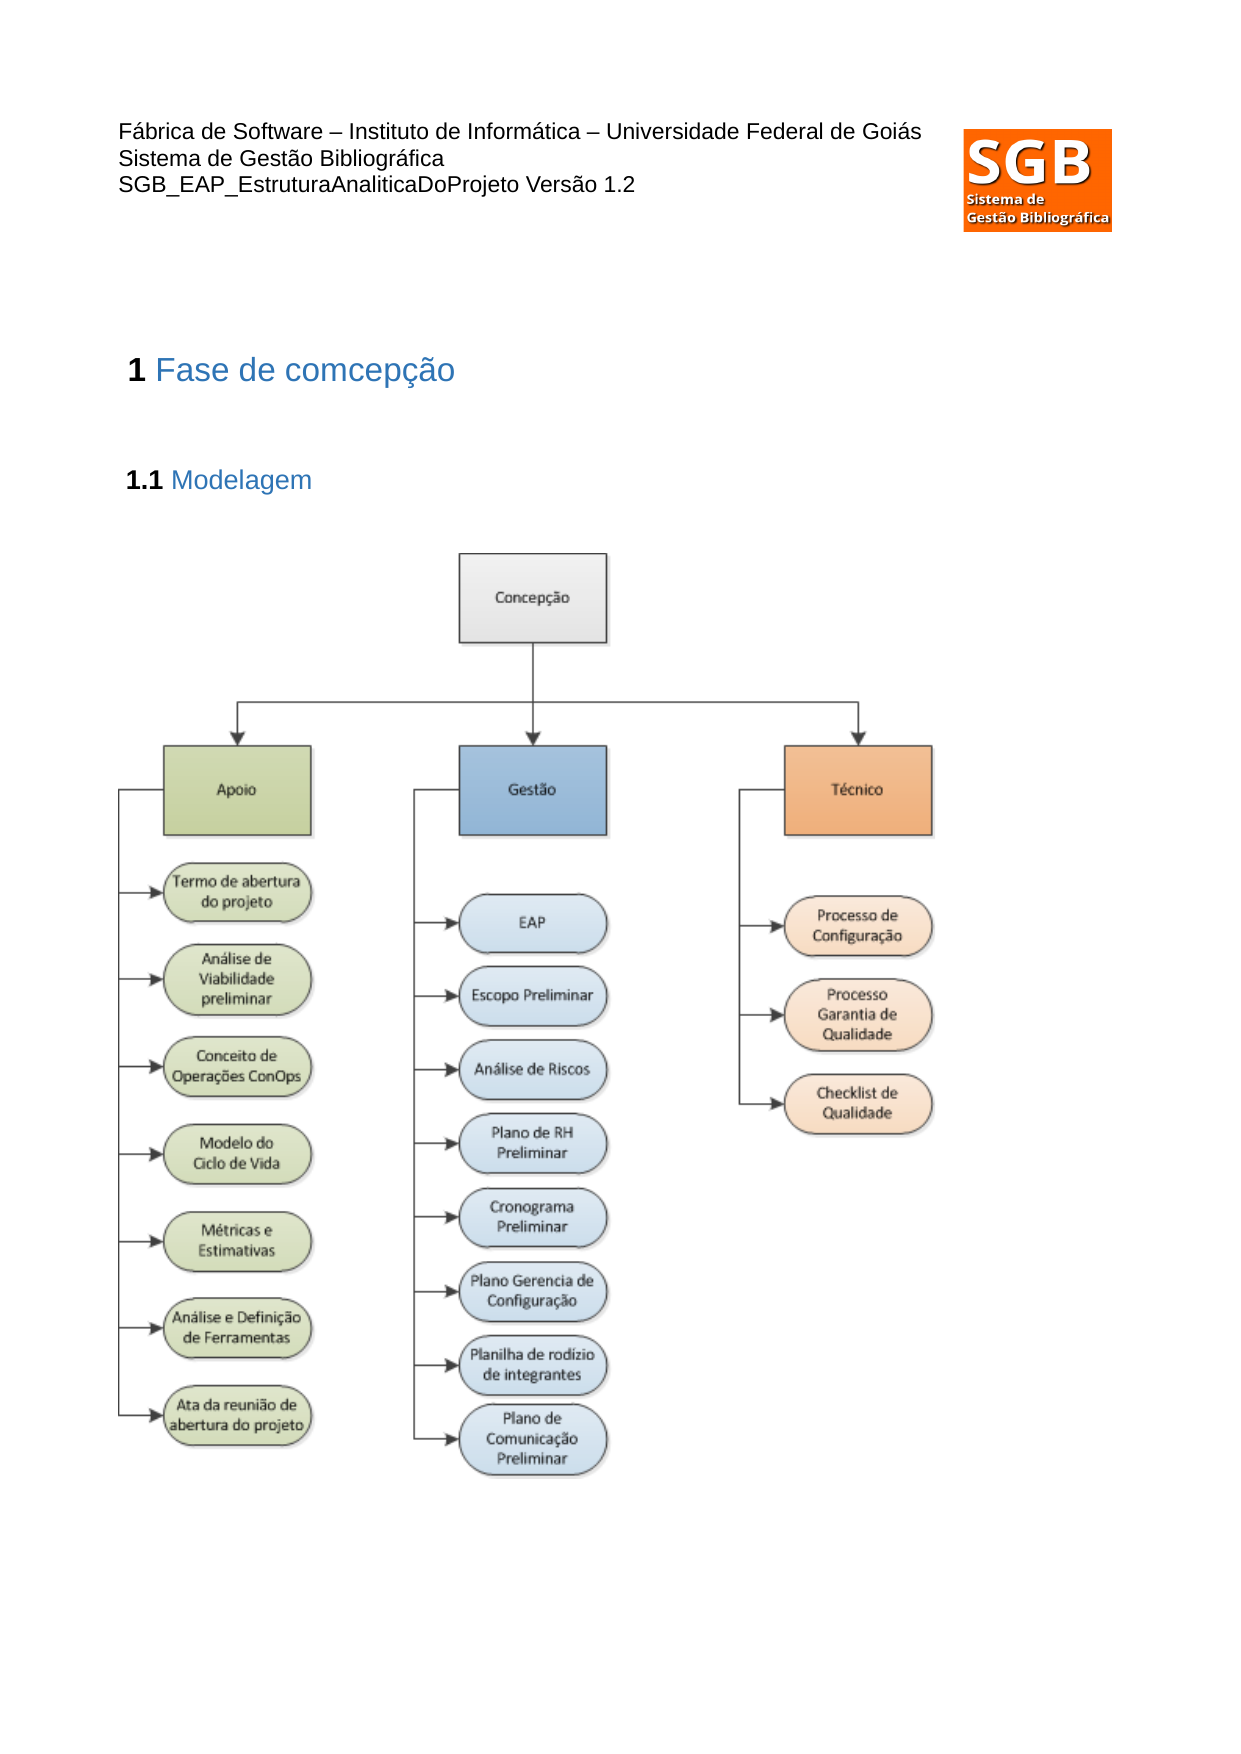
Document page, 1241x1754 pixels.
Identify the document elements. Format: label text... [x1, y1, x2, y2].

subtitle Modelagem [118, 464, 1122, 495]
picture [118, 553, 936, 1479]
subtitle Fase de comcepção [118, 350, 1122, 389]
picture [963, 129, 1112, 232]
